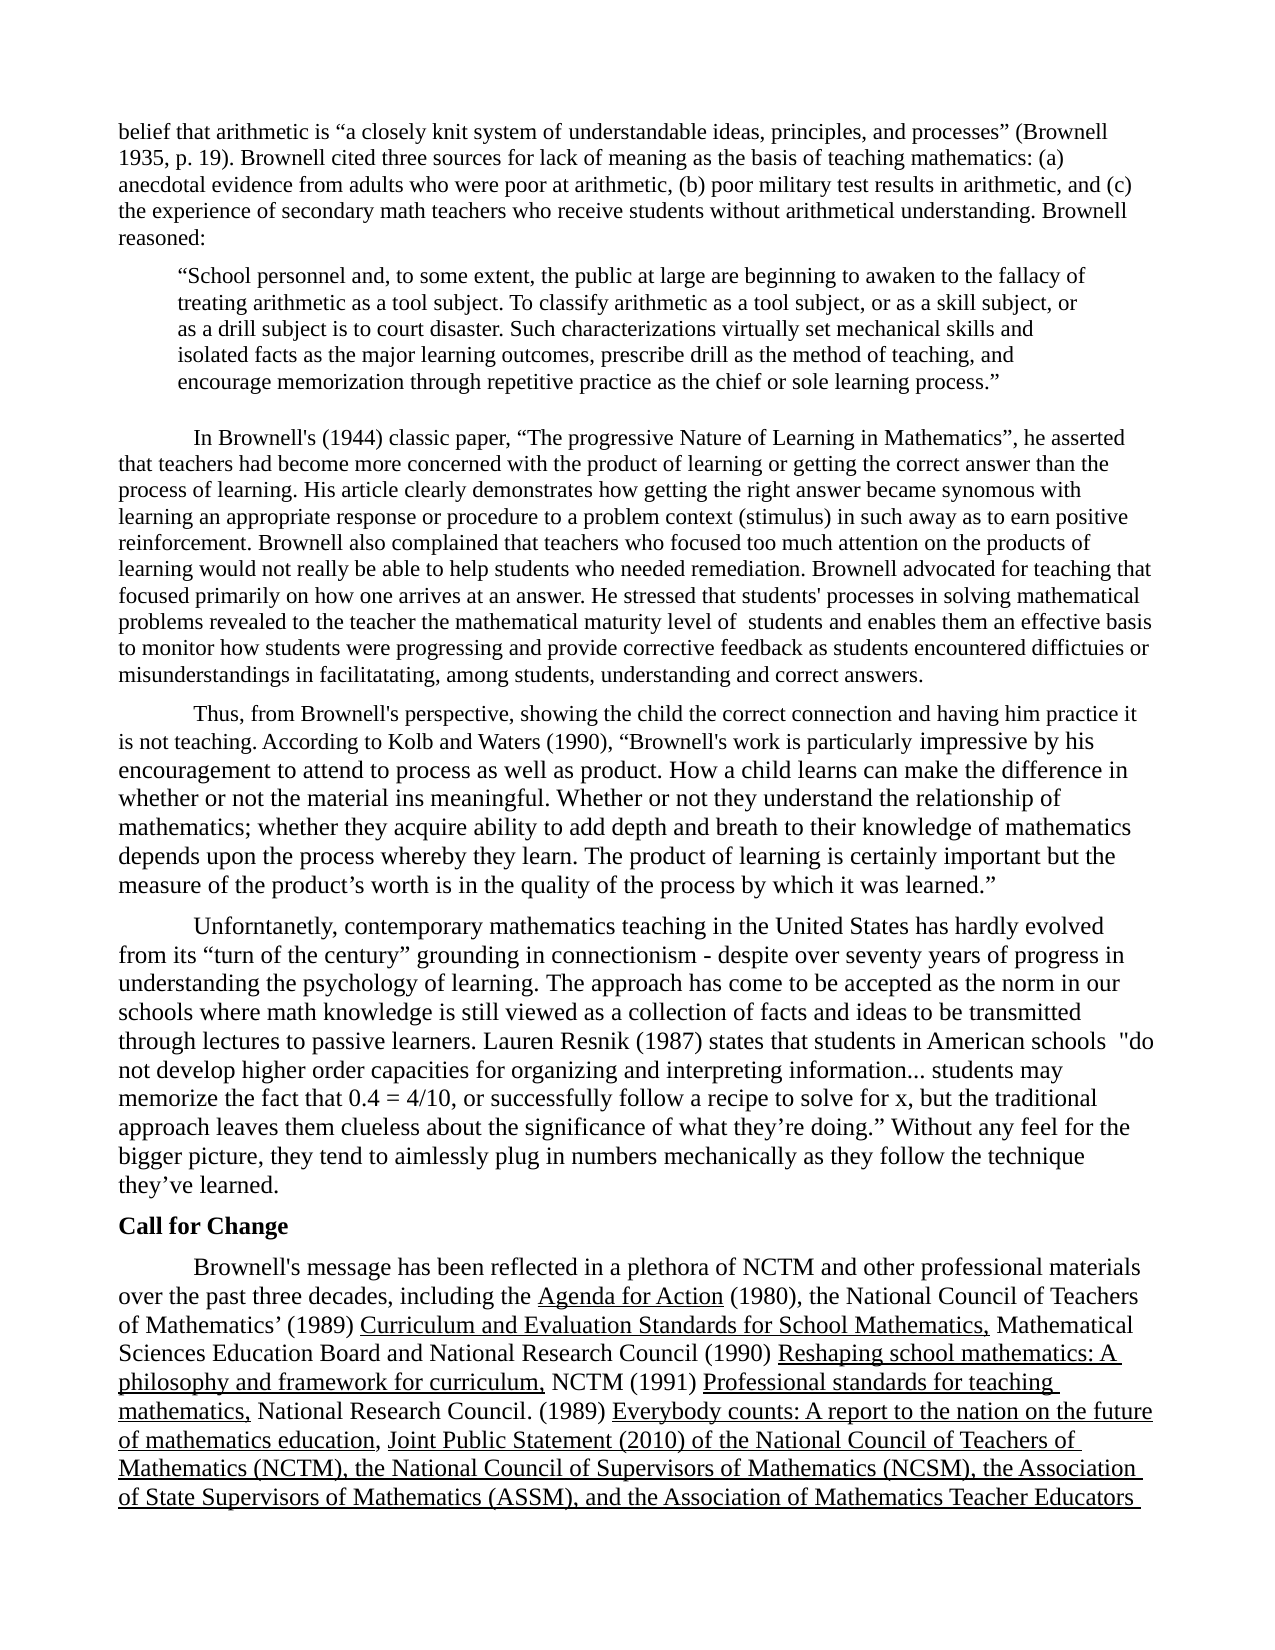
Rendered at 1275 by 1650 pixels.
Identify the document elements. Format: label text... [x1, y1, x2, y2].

text Call for Change [118, 1211, 1157, 1240]
text Brownell's message has been reflected in a plethora of NCTM and other professional materials over the past three decades, including the Agenda for Action (1980), the National Council of Teachers of Mathematics’ (1989) Curriculum and Evaluation Standards for School Mathematics, Mathematical Sciences Education Board and National Research Council (1990) Reshaping school mathematics: A philosophy and framework for curriculum, NCTM (1991) Professional standards for teaching mathematics, National Research Council. (1989) Everybody counts: A report to the nation on the future of mathematics education, Joint Public Statement (2010) of the National Council of Teachers of Mathematics (NCTM), the National Council of Supervisors of Mathematics (NCSM), the Association of State Supervisors of Mathematics (ASSM), and the Association of Mathematics Teacher Educators [118, 1252, 1157, 1511]
text belief that arithmetic is “a closely knit system of understandable ideas, principles, and processes” (Brownell 1935, p. 19). Brownell cited three sources for lack of meaning as the basis of teaching mathematics: (a) anecdotal evidence from adults who were poor at arithmetic, (b) poor military test results in arithmetic, and (c) the experience of secondary math teachers who receive students without arithmetical understanding. Brownell reasoned: [118, 118, 1157, 250]
text Unforntanetly, contemporary mathematics teaching in the United States has hardly evolved from its “turn of the century” grounding in connectionism - despite over seventy years of progress in understanding the psychology of learning. The approach has come to be accepted as the norm in our schools where math knowledge is still viewed as a collection of facts and ideas to be transmitted through lectures to passive learners. Lauren Resnik (1987) states that students in American schools "do not develop higher order capacities for organizing and interpreting information... students may memorize the fact that 0.4 = 4/10, or successfully follow a recipe to solve for x, but the traditional approach leaves them clueless about the significance of what they’re doing.” Without any feel for the bigger picture, they tend to aimlessly plug in numbers mechanically as they follow the technique they’ve learned. [118, 911, 1157, 1198]
text “School personnel and, to some extent, the public at large are beginning to awaken to the fallacy of treating arithmetic as a tool subject. To classify arithmetic as a tool subject, or as a skill subject, or as a drill subject is to court disaster. Such characterizations virtually set mechanical skills and isolated facts as the major learning outcomes, prescribe drill as the method of teaching, and encourage memorization through repetitive practice as the chief or sole learning process.” [177, 262, 1098, 394]
text Thus, from Brownell's perspective, showing the child the correct connection and having him practice it is not teaching. According to Kolb and Waters (1990), “Brownell's work is particularly impressive by his encouragement to attend to process as well as product. How a child learns can make the difference in whether or not the material ins meaningful. Whether or not they understand the relationship of mathematics; whether they acquire ability to add depth and breath to their knowledge of mathematics depends upon the process whereby they learn. The product of learning is certainly important but the measure of the product’s worth is in the quality of the process by which it was learned.” [118, 700, 1157, 898]
text In Brownell's (1944) classic paper, “The progressive Nature of Learning in Mathematics”, he asserted that teachers had become more concerned with the product of learning or getting the correct answer than the process of learning. His article clearly demonstrates how getting the right answer became synomous with learning an appropriate response or procedure to a problem context (stimulus) in such away as to earn positive reinforcement. Brownell also complained that teachers who focused too much attention on the products of learning would not really be able to help students who needed remediation. Brownell advocated for teaching that focused primarily on how one arrives at an answer. He stressed that students' processes in solving mathematical problems revealed to the teacher the mathematical maturity level of students and enables them an effective basis to monitor how students were progressing and provide corrective feedback as students encountered diffictuies or misunderstandings in facilitatating, among students, understanding and correct answers. [118, 424, 1157, 687]
